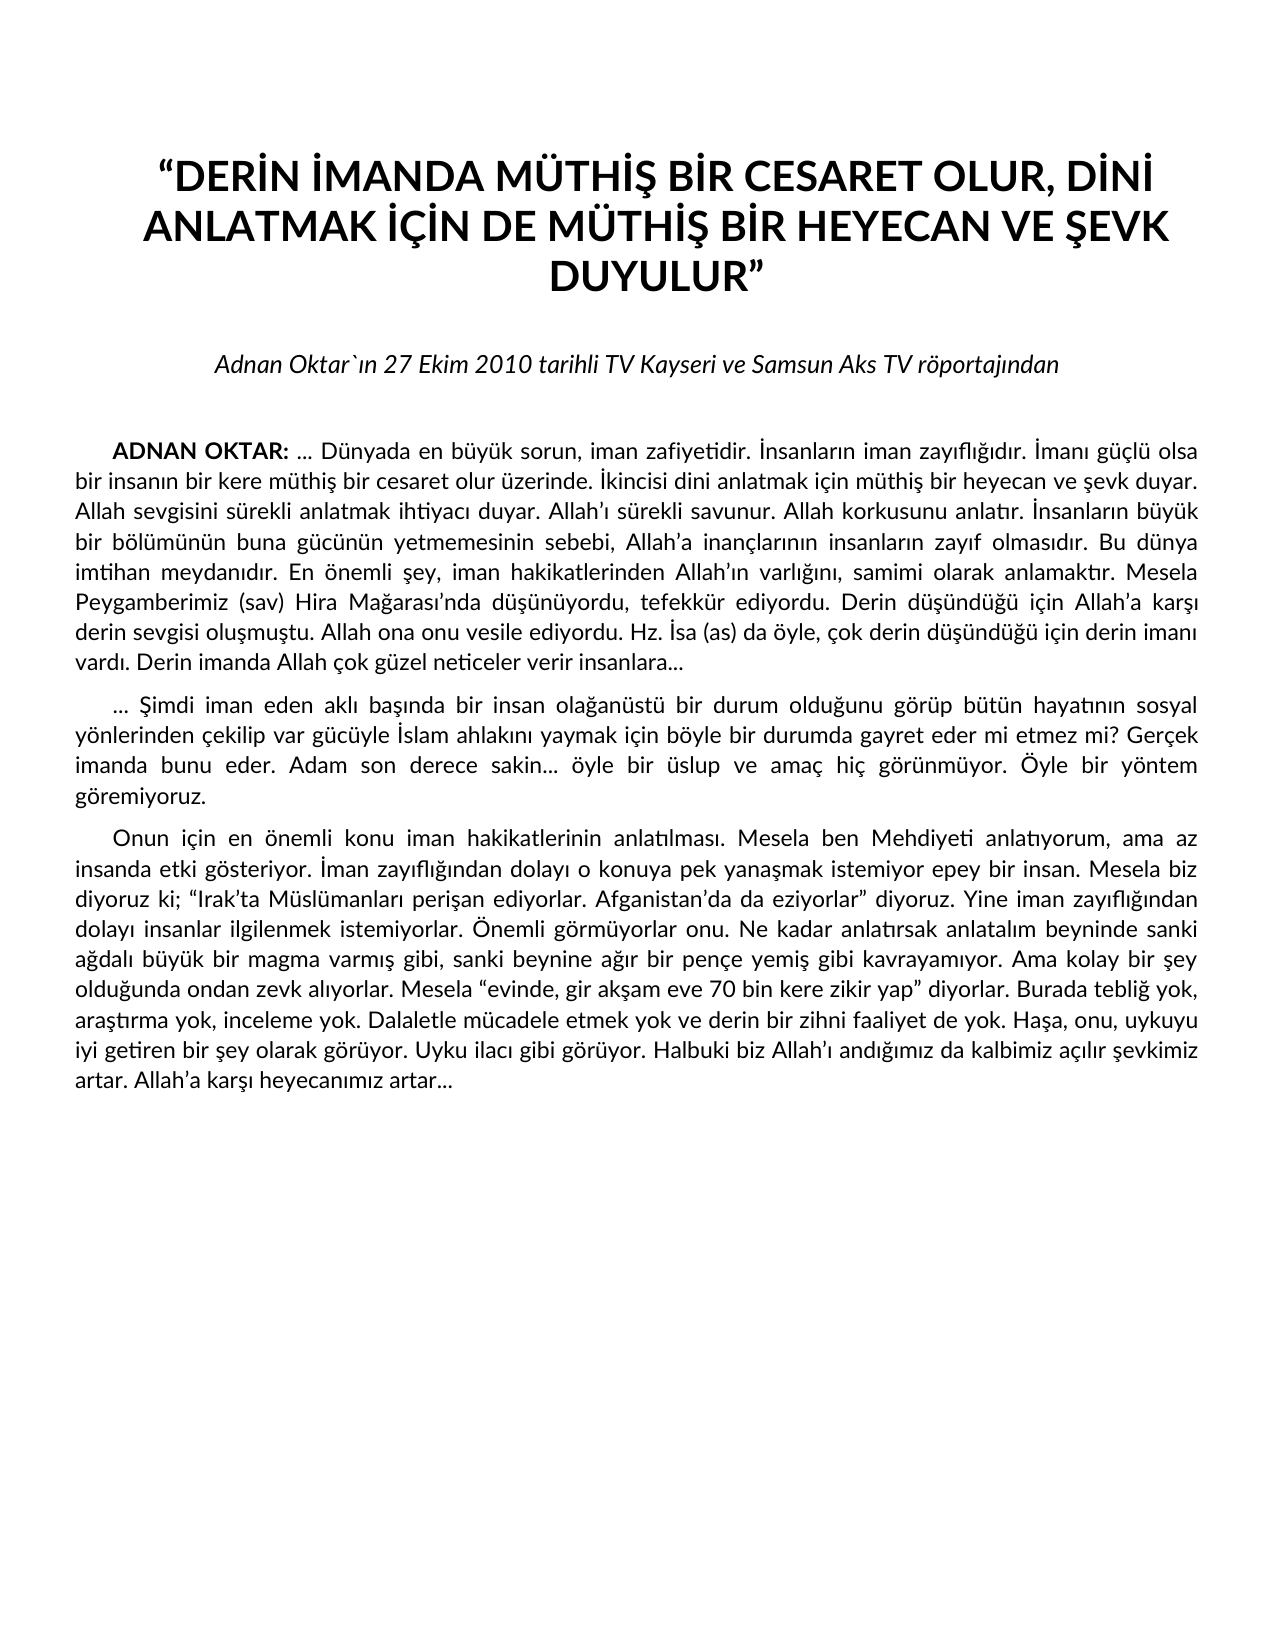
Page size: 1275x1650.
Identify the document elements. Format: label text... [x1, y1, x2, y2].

text Onun için en önemli konu iman hakikatlerinin anlatılması. Mesela ben Mehdiyeti anlatıyorum, ama az insanda etki gösteriyor. İman zayıflığından dolayı o konuya pek yanaşmak istemiyor epey bir insan. Mesela biz diyoruz ki; “Irak’ta Müslümanları perişan ediyorlar. Afganistan’da da eziyorlar” diyoruz. Yine iman zayıflığından dolayı insanlar ilgilenmek istemiyorlar. Önemli görmüyorlar onu. Ne kadar anlatırsak anlatalım beyninde sanki ağdalı büyük bir magma varmış gibi, sanki beynine ağır bir pençe yemiş gibi kavrayamıyor. Ama kolay bir şey olduğunda ondan zevk alıyorlar. Mesela “evinde, gir akşam eve 70 bin kere zikir yap” diyorlar. Burada tebliğ yok, araştırma yok, inceleme yok. Dalaletle mücadele etmek yok ve derin bir zihni faaliyet de yok. Haşa, onu, uykuyu iyi getiren bir şey olarak görüyor. Uyku ilacı gibi görüyor. Halbuki biz Allah’ı andığımız da kalbimiz açılır şevkimiz artar. Allah’a karşı heyecanımız artar... [75, 824, 1200, 1093]
text ADNAN OKTAR: ... Dünyada en büyük sorun, iman zafiyetidir. İnsanların iman zayıflığıdır. İmanı güçlü olsa bir insanın bir kere müthiş bir cesaret olur üzerinde. İkincisi dini anlatmak için müthiş bir heyecan ve şevk duyar. Allah sevgisini sürekli anlatmak ihtiyacı duyar. Allah’ı sürekli savunur. Allah korkusunu anlatır. İnsanların büyük bir bölümünün buna gücünün yetmemesinin sebebi, Allah’a inançlarının insanların zayıf olmasıdır. Bu dünya imtihan meydanıdır. En önemli şey, iman hakikatlerinden Allah’ın varlığını, samimi olarak anlamaktır. Mesela Peygamberimiz (sav) Hira Mağarası’nda düşünüyordu, tefekkür ediyordu. Derin düşündüğü için Allah’a karşı derin sevgisi oluşmuştu. Allah ona onu vesile ediyordu. Hz. İsa (as) da öyle, çok derin düşündüğü için derin imanı vardı. Derin imanda Allah çok güzel neticeler verir insanlara... [75, 437, 1200, 676]
text ... Şimdi iman eden aklı başında bir insan olağanüstü bir durum olduğunu görüp bütün hayatının sosyal yönlerinden çekilip var gücüyle İslam ahlakını yaymak için böyle bir durumda gayret eder mi etmez mi? Gerçek imanda bunu eder. Adam son derece sakin... öyle bir üslup ve amaç hiç görünmüyor. Öyle bir yöntem göremiyoruz. [75, 691, 1200, 809]
subtitle “DERİN İMANDA MÜTHİŞ BİR CESARET OLUR, DİNİ ANLATMAK İÇİN DE MÜTHİŞ BİR HEYECAN VE ŞEVK DUYULUR” [112, 150, 1200, 300]
text Adnan Oktar`ın 27 Ekim 2010 tarihli TV Kayseri ve Samsun Aks TV röportajından [75, 349, 1200, 379]
